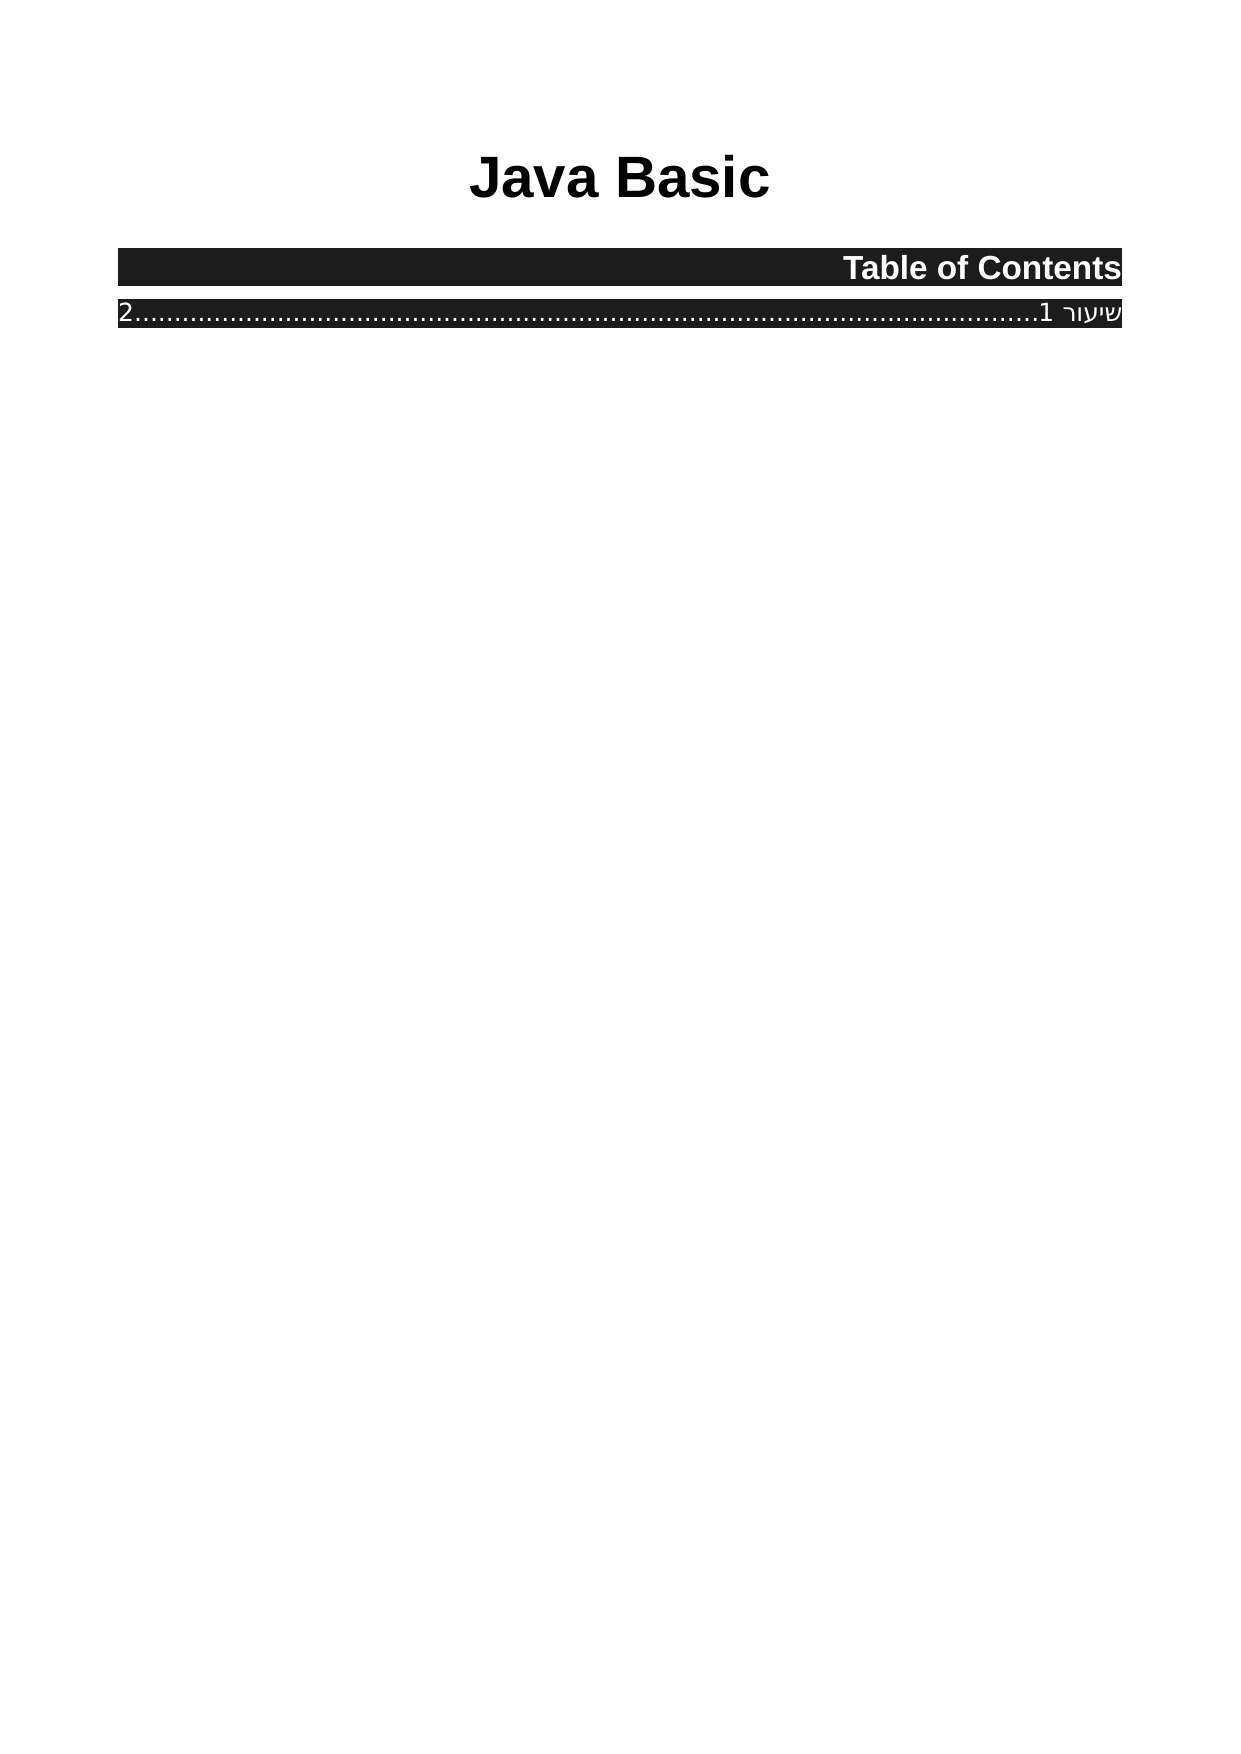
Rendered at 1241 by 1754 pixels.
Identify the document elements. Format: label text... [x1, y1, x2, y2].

title Java Basic [118, 143, 1122, 210]
subtitle Table of Contents [118, 248, 1122, 286]
text שיעור 1 2 [118, 299, 1122, 328]
